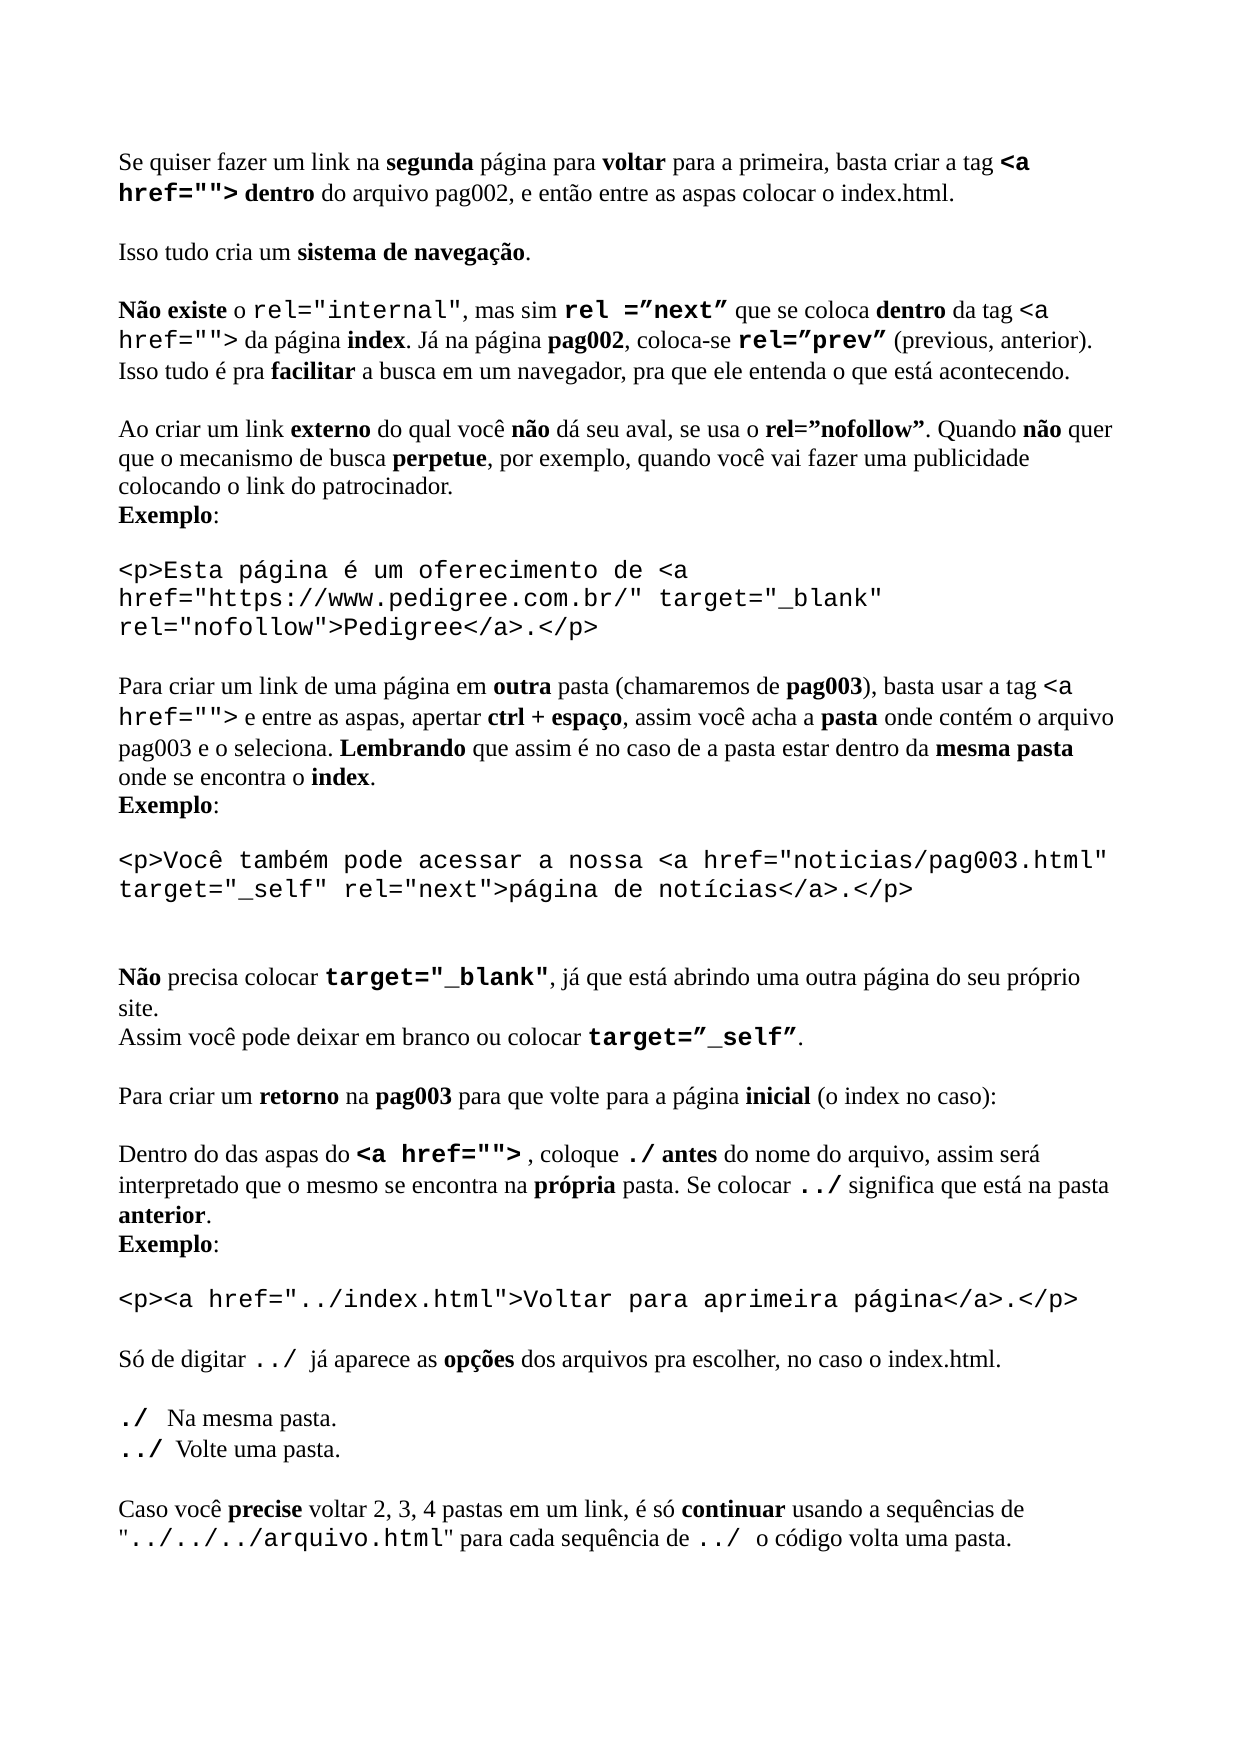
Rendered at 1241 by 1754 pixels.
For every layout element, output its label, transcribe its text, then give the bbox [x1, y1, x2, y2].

text <p>Esta página é um oferecimento de <a href="https://www.pedigree.com.br/" target="_blank" rel="nofollow">Pedigree</a>.</p> [118, 558, 1122, 643]
text <p>Você também pode acessar a nossa <a href="noticias/pag003.html" target="_self" rel="next">página de notícias</a>.</p> [118, 848, 1122, 905]
text Para criar um retorno na pag003 para que volte para a página inicial (o index no caso): [118, 1081, 1122, 1110]
text Ao criar um link externo do qual você não dá seu aval, se usa o rel=”nofollow”. Quando não quer que o mecanismo de busca perpetue, por exemplo, quando você vai fazer uma publicidade colocando o link do patrocinador. [118, 414, 1122, 500]
text Se quiser fazer um link na segunda página para voltar para a primeira, basta criar a tag <a href=""> dentro do arquivo pag002, e então entre as aspas colocar o index.html. [118, 147, 1122, 208]
text Exemplo: [118, 1229, 1122, 1258]
text Isso tudo cria um sistema de navegação. [118, 237, 1122, 266]
text Caso você precise voltar 2, 3, 4 pastas em um link, é só continuar usando a sequências de "../../../arquivo.html" para cada sequência de ../ o código volta uma pasta. [118, 1494, 1122, 1553]
text Não existe o rel="internal", mas sim rel =”next” que se coloca dentro da tag <a href=""> da página index. Já na página pag002, coloca-se rel=”prev” (previous, anterior). [118, 295, 1122, 356]
text Assim você pode deixar em branco ou colocar target=”_self”. [118, 1022, 1122, 1053]
text ../ Volte uma pasta. [118, 1434, 1122, 1465]
text Isso tudo é pra facilitar a busca em um navegador, pra que ele entenda o que está acontecendo. [118, 356, 1122, 385]
text ./ Na mesma pasta. [118, 1403, 1122, 1434]
text Exemplo: [118, 500, 1122, 529]
text <p><a href="../index.html">Voltar para aprimeira página</a>.</p> [118, 1287, 1122, 1315]
text Só de digitar ../ já aparece as opções dos arquivos pra escolher, no caso o index.html. [118, 1344, 1122, 1375]
text Para criar um link de uma página em outra pasta (chamaremos de pag003), basta usar a tag <a href=""> e entre as aspas, apertar ctrl + espaço, assim você acha a pasta onde contém o arquivo pag003 e o seleciona. Lembrando que assim é no caso de a pasta estar dentro da mesma pasta onde se encontra o index. [118, 671, 1122, 791]
text Exemplo: [118, 791, 1122, 819]
text Não precisa colocar target="_blank", já que está abrindo uma outra página do seu próprio site. [118, 962, 1122, 1022]
text Dentro do das aspas do <a href=""> , coloque ./ antes do nome do arquivo, assim será interpretado que o mesmo se encontra na própria pasta. Se colocar ../ significa que está na pasta anterior. [118, 1139, 1122, 1229]
